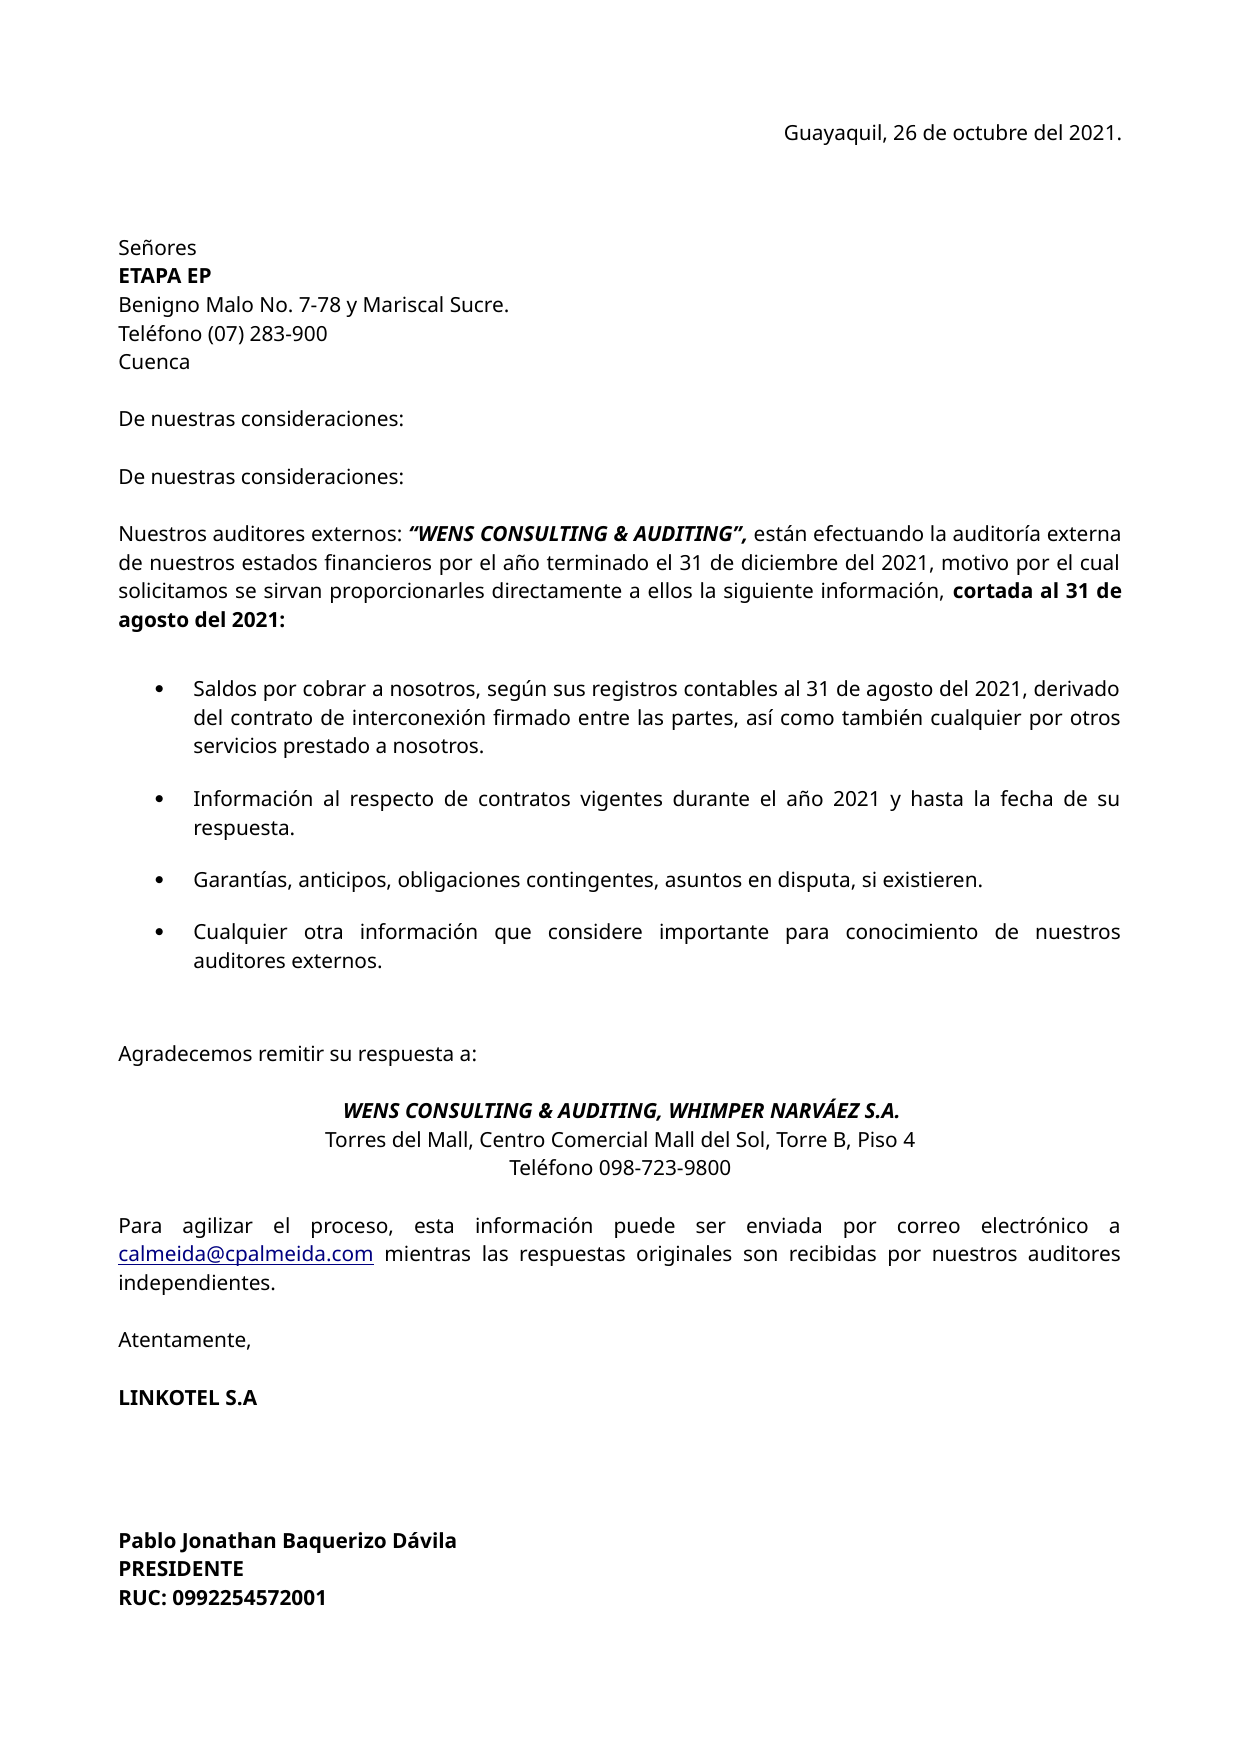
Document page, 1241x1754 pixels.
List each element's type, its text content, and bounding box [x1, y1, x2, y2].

text Teléfono (07) 283-900 [118, 319, 1122, 347]
text Para agilizar el proceso, esta información puede ser enviada por correo electrónico a calmeida@cpalmeida.com mientras las respuestas originales son recibidas por nuestros auditores independientes. [118, 1211, 1122, 1297]
list Cualquier otra información que considere importante para conocimiento de nuestros auditores externos. [156, 917, 1122, 974]
text De nuestras consideraciones: [118, 462, 1122, 490]
text Pablo Jonathan Baquerizo Dávila [118, 1526, 1122, 1554]
list Información al respecto de contratos vigentes durante el año 2021 y hasta la fecha de su respuesta. [156, 784, 1122, 841]
text Atentamente, [118, 1325, 1122, 1354]
list Saldos por cobrar a nosotros, según sus registros contables al 31 de agosto del 2021, derivado del contrato de interconexión firmado entre las partes, así como también cualquier por otros servicios prestado a nosotros. [156, 674, 1122, 760]
text Nuestros auditores externos: “WENS CONSULTING & AUDITING”, están efectuando la auditoría externa de nuestros estados financieros por el año terminado el 31 de diciembre del 2021, motivo por el cual solicitamos se sirvan proporcionarles directamente a ellos la siguiente información, cortada al 31 de agosto del 2021: [118, 519, 1122, 633]
text WENS CONSULTING & AUDITING, WHIMPER NARVÁEZ S.A. [118, 1096, 1122, 1125]
text Señores [118, 233, 1122, 261]
text Teléfono 098-723-9800 [118, 1153, 1122, 1182]
text De nuestras consideraciones: [118, 404, 1122, 433]
text Agradecemos remitir su respuesta a: [118, 1039, 1122, 1067]
text Cuenca [118, 347, 1122, 376]
text LINKOTEL S.A [118, 1383, 1122, 1411]
text RUC: 0992254572001 [118, 1583, 1122, 1612]
text Benigno Malo No. 7-78 y Mariscal Sucre. [118, 290, 1122, 318]
list Garantías, anticipos, obligaciones contingentes, asuntos en disputa, si existieren. [156, 865, 1122, 893]
text Guayaquil, 26 de octubre del 2021. [153, 118, 1122, 147]
text Torres del Mall, Centro Comercial Mall del Sol, Torre B, Piso 4 [118, 1125, 1122, 1153]
text PRESIDENTE [118, 1554, 1122, 1583]
text ETAPA EP [118, 261, 1122, 290]
